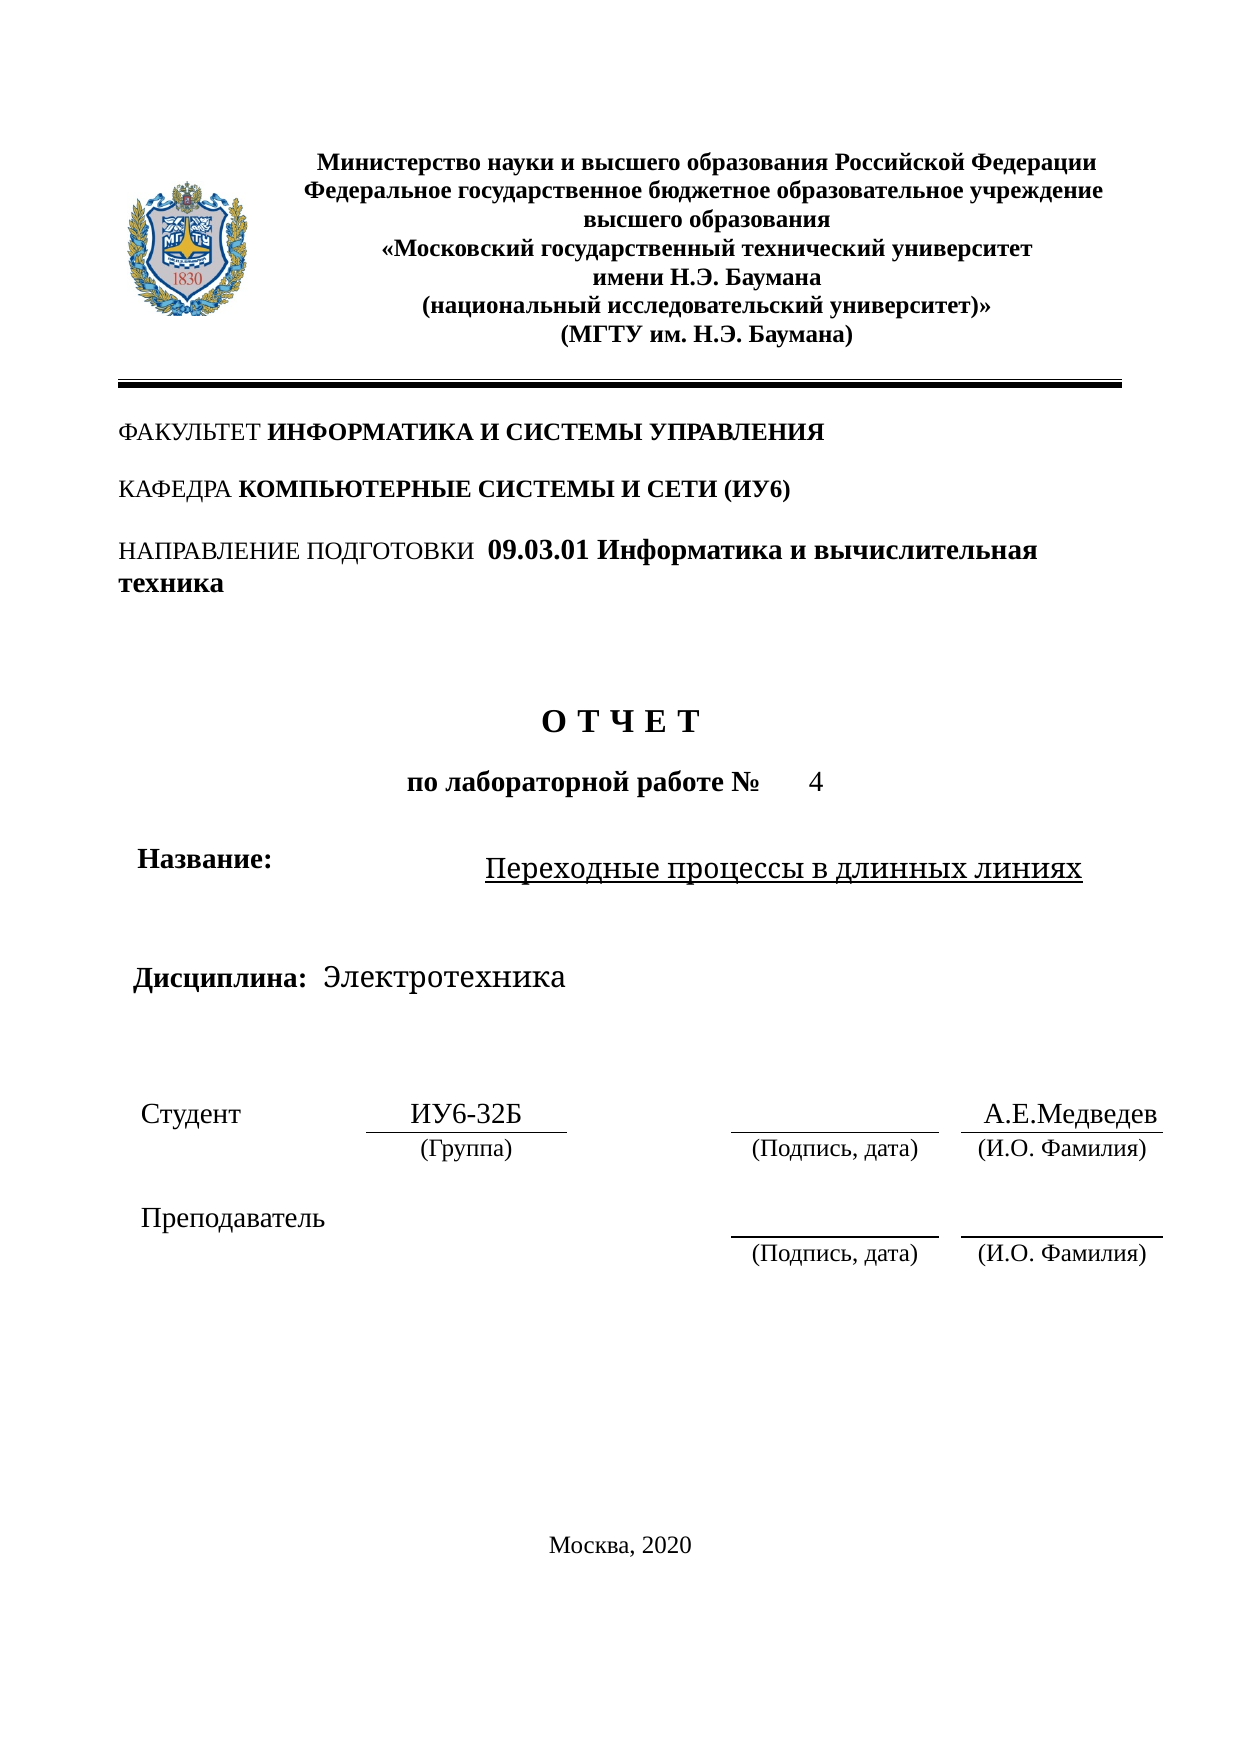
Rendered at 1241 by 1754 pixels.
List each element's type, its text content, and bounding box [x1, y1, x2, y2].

table_header 4 [779, 764, 853, 798]
table_cell [129, 1238, 354, 1271]
text НАПРАВЛЕНИЕ ПОДГОТОВКИ 09.03.01 Информатика и вычислительная техника [118, 532, 1122, 599]
table_cell [578, 1134, 719, 1167]
table_header ИУ6-32Б [354, 1096, 578, 1133]
table_cell [720, 1167, 950, 1201]
text Москва, 2020 [118, 1530, 1122, 1559]
table_cell [578, 1167, 719, 1201]
table_cell [950, 1201, 1174, 1238]
subtitle Переходные процессы в длинных линиях [118, 848, 1122, 887]
table_cell [950, 1167, 1174, 1201]
table_cell (И.О. Фамилия) [950, 1238, 1174, 1271]
text ФАКУЛЬТЕТ Информатика и системы управления [118, 417, 1122, 446]
table_cell [354, 1238, 578, 1271]
table_cell (Группа) [354, 1134, 578, 1167]
table_cell (Подпись, дата) [720, 1238, 950, 1271]
table_cell [354, 1201, 578, 1238]
picture [127, 181, 248, 318]
table_header [118, 147, 266, 348]
table_header А.Е.Медведев [950, 1096, 1174, 1133]
table_header [578, 1096, 719, 1133]
table_header Студент [129, 1096, 354, 1133]
subtitle Отчет [118, 701, 1122, 739]
table_cell [578, 1238, 719, 1271]
table_cell (И.О. Фамилия) [950, 1134, 1174, 1167]
table_cell [354, 1167, 578, 1201]
table_cell [720, 1201, 950, 1238]
table_cell Преподаватель [129, 1201, 354, 1238]
table_header Министерство науки и высшего образования Российской Федерации Федеральное государственное бюджетное образовательное учреждение высшего образования «Московский государственный технический университет имени Н.Э. Баумана (национальный исследовательский университет)» (МГТУ им. Н.Э. Баумана) [266, 147, 1148, 348]
table_cell [578, 1201, 719, 1238]
table_cell [129, 1167, 354, 1201]
text Название: [137, 841, 286, 874]
table_header [720, 1096, 950, 1133]
text КАФЕДРА Компьютерные системы и сети (ИУ6) [118, 474, 1122, 503]
table_cell [129, 1134, 354, 1167]
text Дисциплина: Электротехника [133, 956, 1122, 996]
table_cell (Подпись, дата) [720, 1134, 950, 1167]
